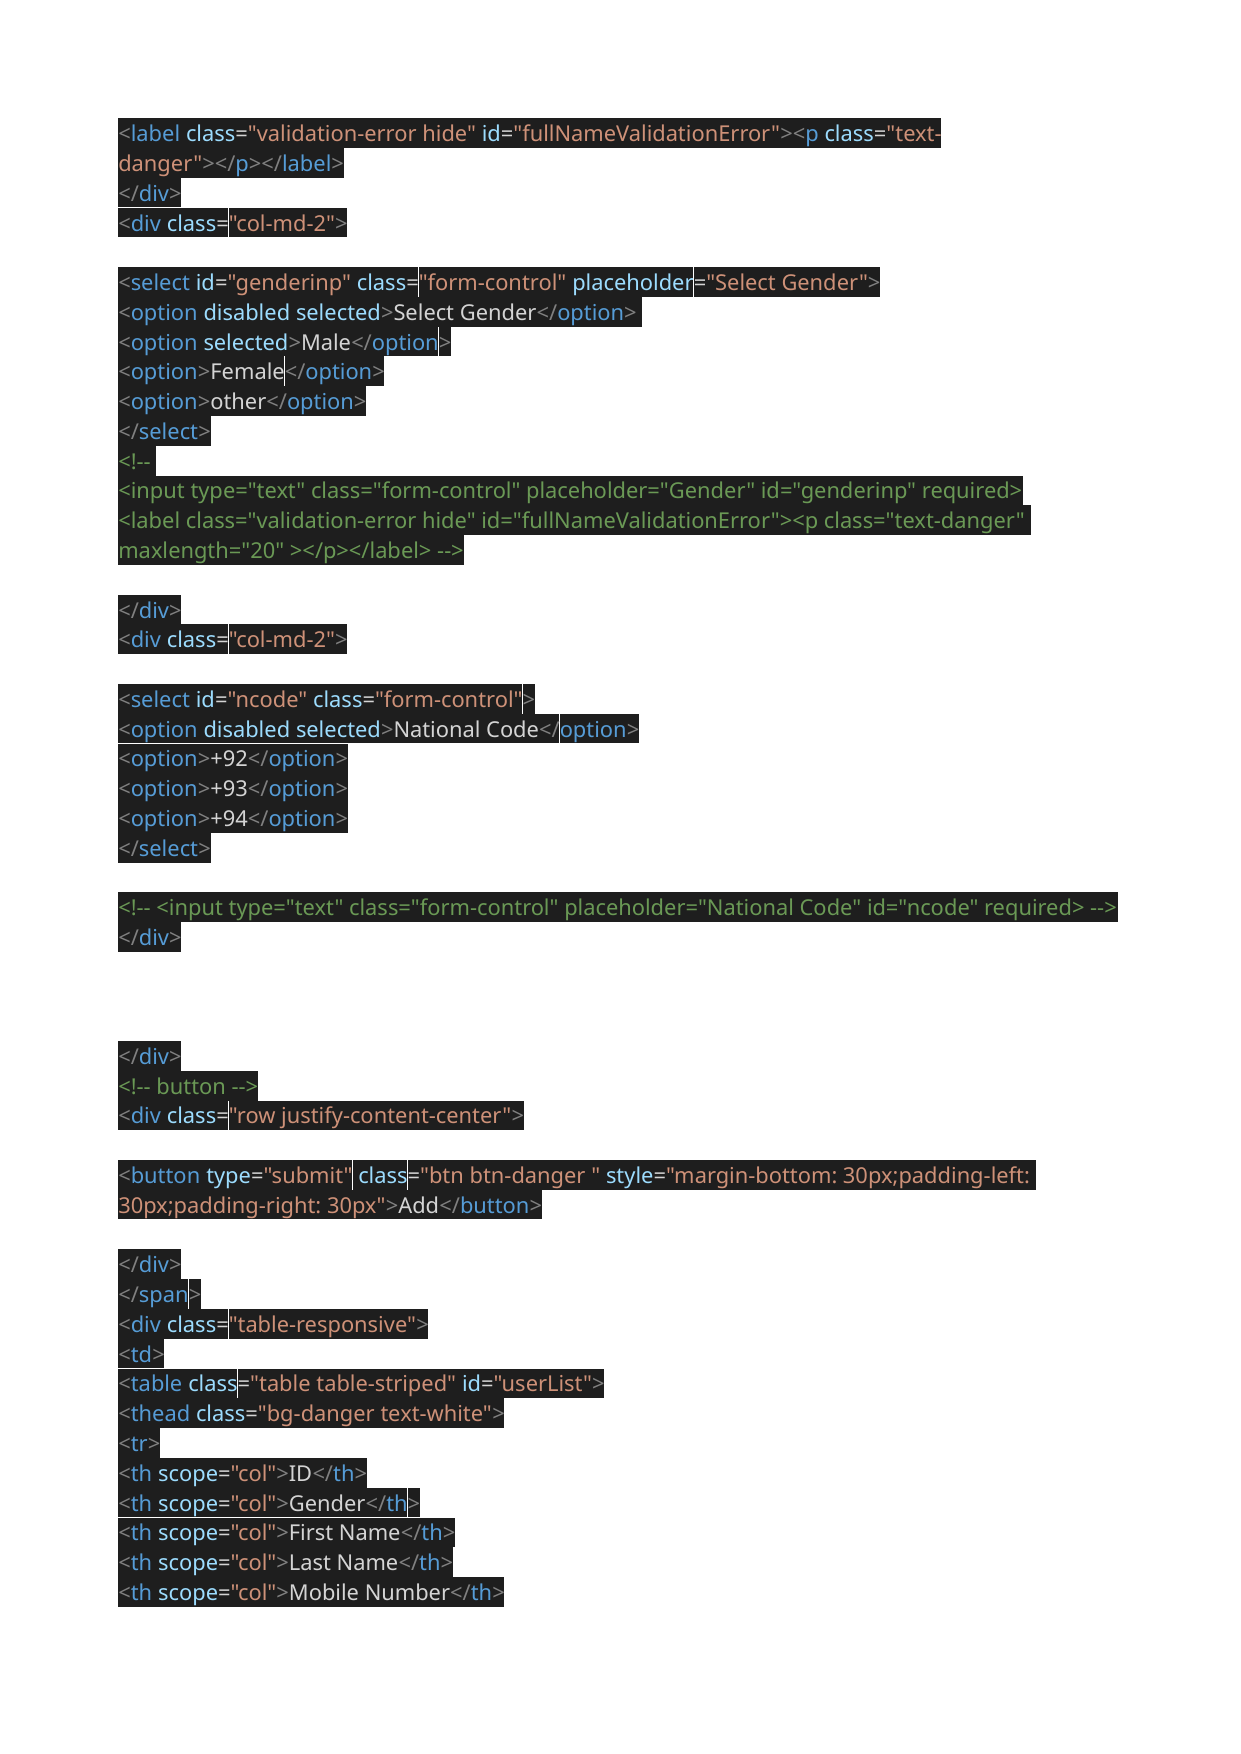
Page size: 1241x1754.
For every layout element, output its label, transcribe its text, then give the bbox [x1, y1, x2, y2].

text <div class="table-responsive"> [118, 1309, 1122, 1339]
text </select> [118, 833, 1122, 863]
text <th scope="col">Mobile Number</th> [118, 1577, 1122, 1607]
text </div> [118, 594, 1122, 624]
text <option>Female</option> [118, 356, 1122, 386]
text <th scope="col">Gender</th> [118, 1488, 1122, 1517]
text <select id="ncode" class="form-control"> [118, 684, 1122, 714]
text <th scope="col">ID</th> [118, 1458, 1122, 1488]
text </select> [118, 416, 1122, 446]
text </div> [118, 1041, 1122, 1071]
text <option>+94</option> [118, 803, 1122, 833]
text <button type="submit" class="btn btn-danger " style="margin-bottom: 30px;padding-left: 30px;padding-right: 30px">Add</button> [118, 1160, 1122, 1219]
text </div> [118, 178, 1122, 207]
text <div class="col-md-2"> [118, 624, 1122, 654]
text </div> [118, 1249, 1122, 1279]
text <div class="col-md-2"> [118, 207, 1122, 237]
text <label class="validation-error hide" id="fullNameValidationError"><p class="text-danger" maxlength="20" ></p></label> --> [118, 505, 1122, 565]
text <!-- button --> [118, 1071, 1122, 1101]
text <td> [118, 1339, 1122, 1368]
text <label class="validation-error hide" id="fullNameValidationError"><p class="text-danger"></p></label> [118, 118, 1122, 178]
text </span> [118, 1279, 1122, 1309]
text <option disabled selected>National Code</option> [118, 714, 1122, 743]
text <div class="row justify-content-center"> [118, 1101, 1122, 1130]
text <input type="text" class="form-control" placeholder="Gender" id="genderinp" required> [118, 476, 1122, 505]
text <option>+93</option> [118, 773, 1122, 803]
text </div> [118, 922, 1122, 952]
text <th scope="col">Last Name</th> [118, 1547, 1122, 1577]
text <!-- <input type="text" class="form-control" placeholder="National Code" id="ncode" required> --> [118, 892, 1122, 922]
text <option disabled selected>Select Gender</option> [118, 297, 1122, 327]
text <option>+92</option> [118, 743, 1122, 773]
text <th scope="col">First Name</th> [118, 1517, 1122, 1547]
text <option>other</option> [118, 386, 1122, 416]
text <tr> [118, 1428, 1122, 1458]
text <select id="genderinp" class="form-control" placeholder="Select Gender"> [118, 267, 1122, 297]
text <!-- [118, 446, 1122, 476]
text <thead class="bg-danger text-white"> [118, 1398, 1122, 1428]
text <table class="table table-striped" id="userList"> [118, 1368, 1122, 1398]
text <option selected>Male</option> [118, 327, 1122, 356]
